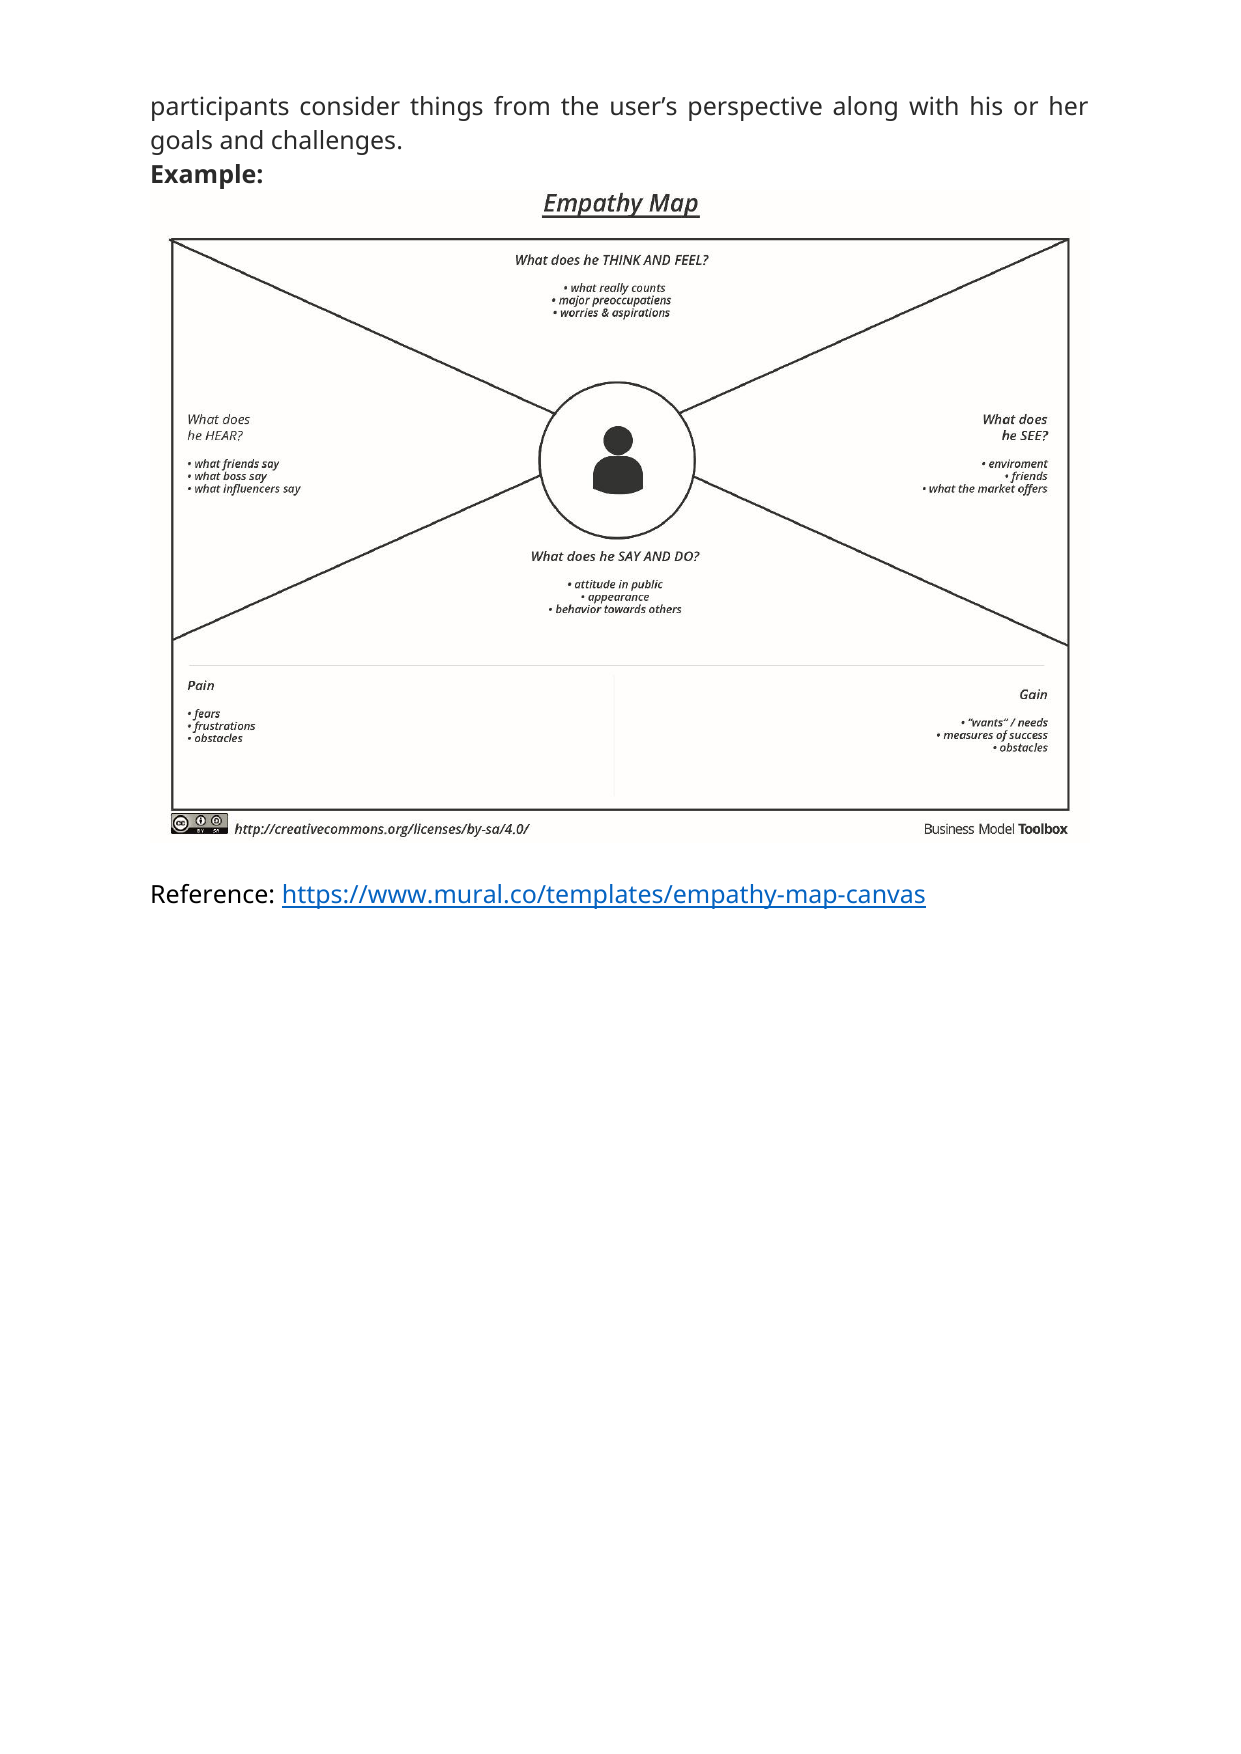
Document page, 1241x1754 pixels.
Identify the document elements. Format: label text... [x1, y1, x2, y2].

text Example: [150, 157, 1090, 190]
picture [150, 190, 1091, 843]
text Reference: https://www.mural.co/templates/empathy-map-canvas [150, 877, 1090, 911]
text participants consider things from the user’s perspective along with his or her goals and challenges. [150, 89, 1090, 157]
